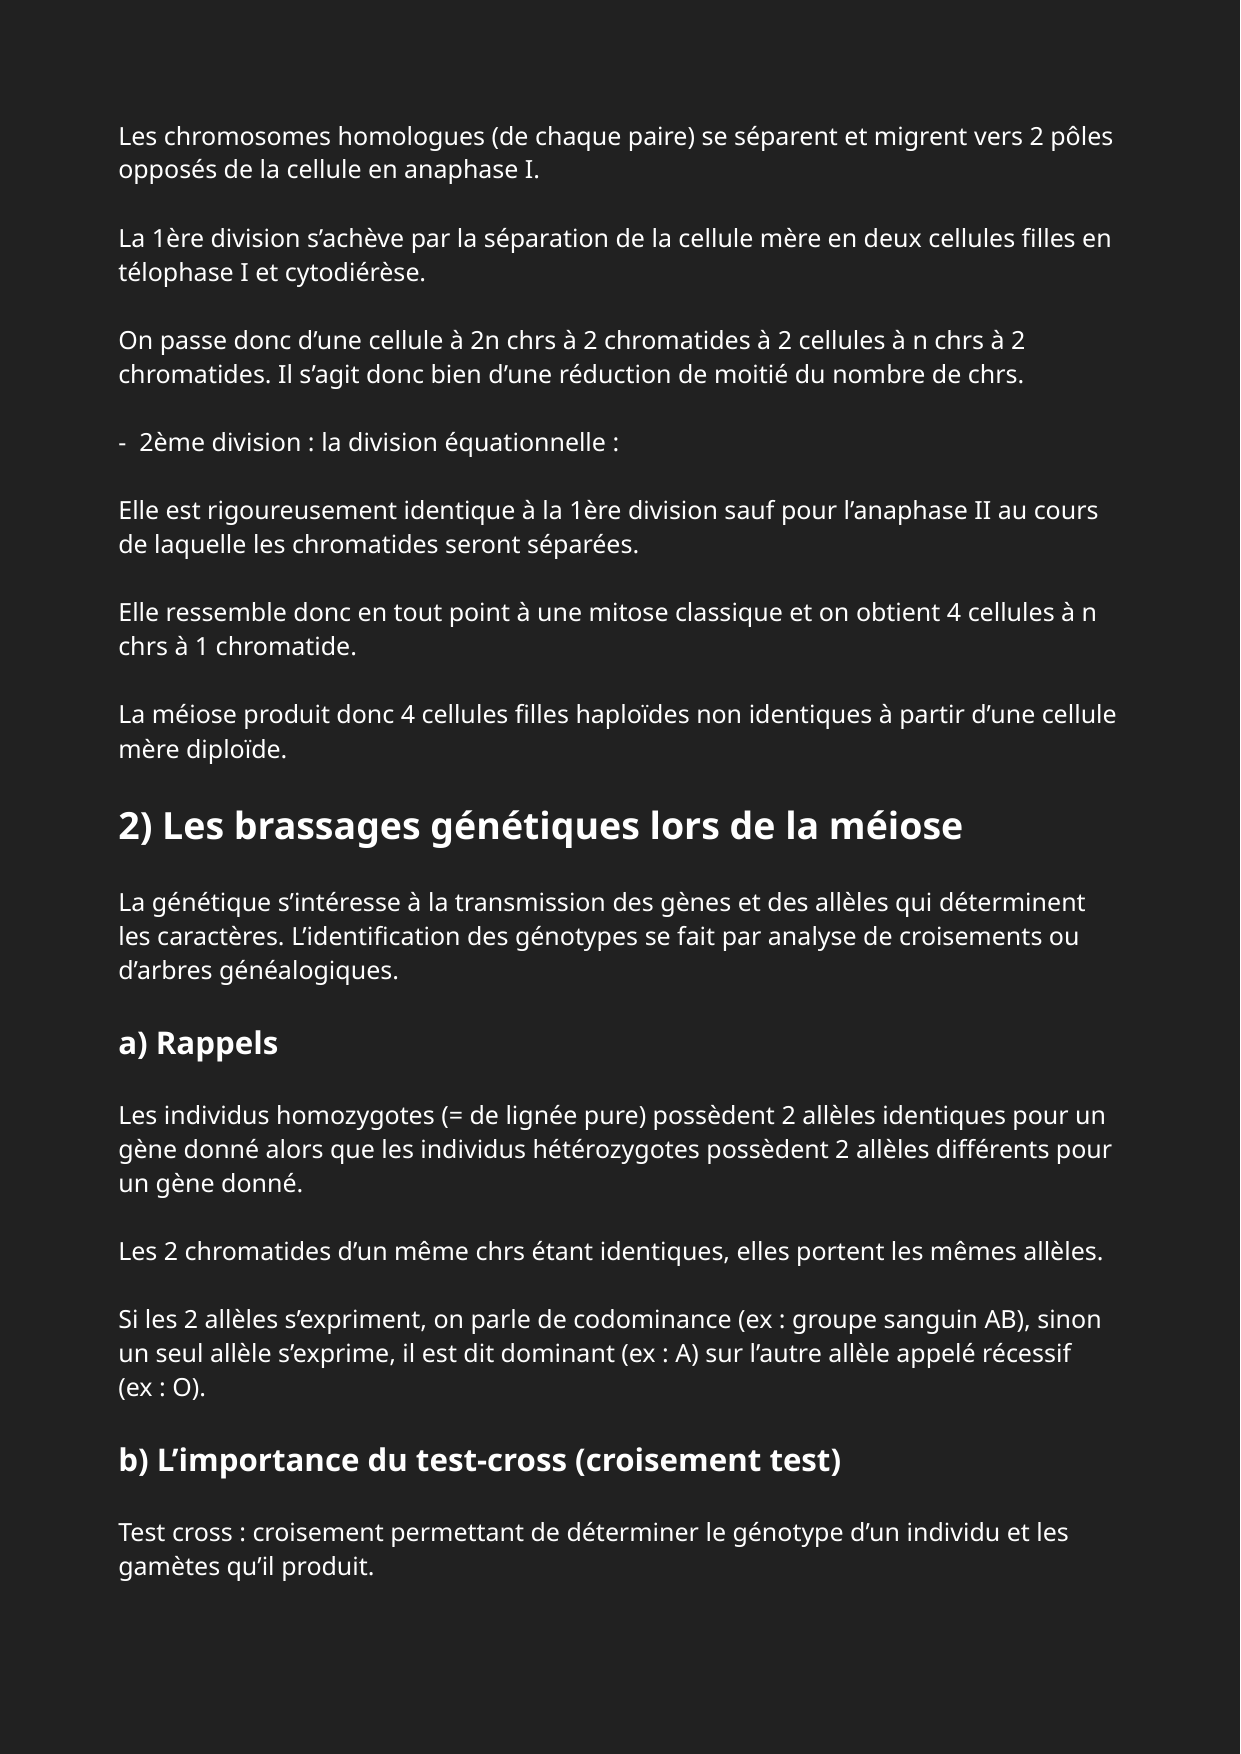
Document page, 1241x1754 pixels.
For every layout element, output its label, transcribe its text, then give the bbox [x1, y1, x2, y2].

text Les 2 chromatides d’un même chrs étant identiques, elles portent les mêmes allèles. [118, 1234, 1122, 1268]
text Les chromosomes homologues (de chaque paire) se séparent et migrent vers 2 pôles opposés de la cellule en anaphase I. [118, 118, 1122, 186]
text La méiose produit donc 4 cellules filles haploïdes non identiques à partir d’une cellule mère diploïde. [118, 697, 1122, 765]
text Test cross : croisement permettant de déterminer le génotype d’un individu et les gamètes qu’il produit. [118, 1515, 1122, 1583]
text - 2ème division : la division équationnelle : [118, 425, 1122, 459]
text Les individus homozygotes (= de lignée pure) possèdent 2 allèles identiques pour un gène donné alors que les individus hétérozygotes possèdent 2 allèles différents pour un gène donné. [118, 1097, 1122, 1199]
text Elle ressemble donc en tout point à une mitose classique et on obtient 4 cellules à n chrs à 1 chromatide. [118, 595, 1122, 663]
text La génétique s’intéresse à la transmission des gènes et des allèles qui déterminent les caractères. L’identification des génotypes se fait par analyse de croisements ou d’arbres généalogiques. [118, 884, 1122, 987]
text La 1ère division s’achève par la séparation de la cellule mère en deux cellules filles en télophase I et cytodiérèse. [118, 220, 1122, 288]
text Elle est rigoureusement identique à la 1ère division sauf pour l’anaphase II au cours de laquelle les chromatides seront séparées. [118, 493, 1122, 561]
text Si les 2 allèles s’expriment, on parle de codominance (ex : groupe sanguin AB), sinon un seul allèle s’exprime, il est dit dominant (ex : A) sur l’autre allèle appelé récessif (ex : O). [118, 1302, 1122, 1404]
text On passe donc d’une cellule à 2n chrs à 2 chromatides à 2 cellules à n chrs à 2 chromatides. Il s’agit donc bien d’une réduction de moitié du nombre de chrs. [118, 322, 1122, 391]
text b) L’importance du test-cross (croisement test) [118, 1438, 1122, 1481]
text a) Rappels [118, 1021, 1122, 1063]
text 2) Les brassages génétiques lors de la méiose [118, 799, 1122, 850]
